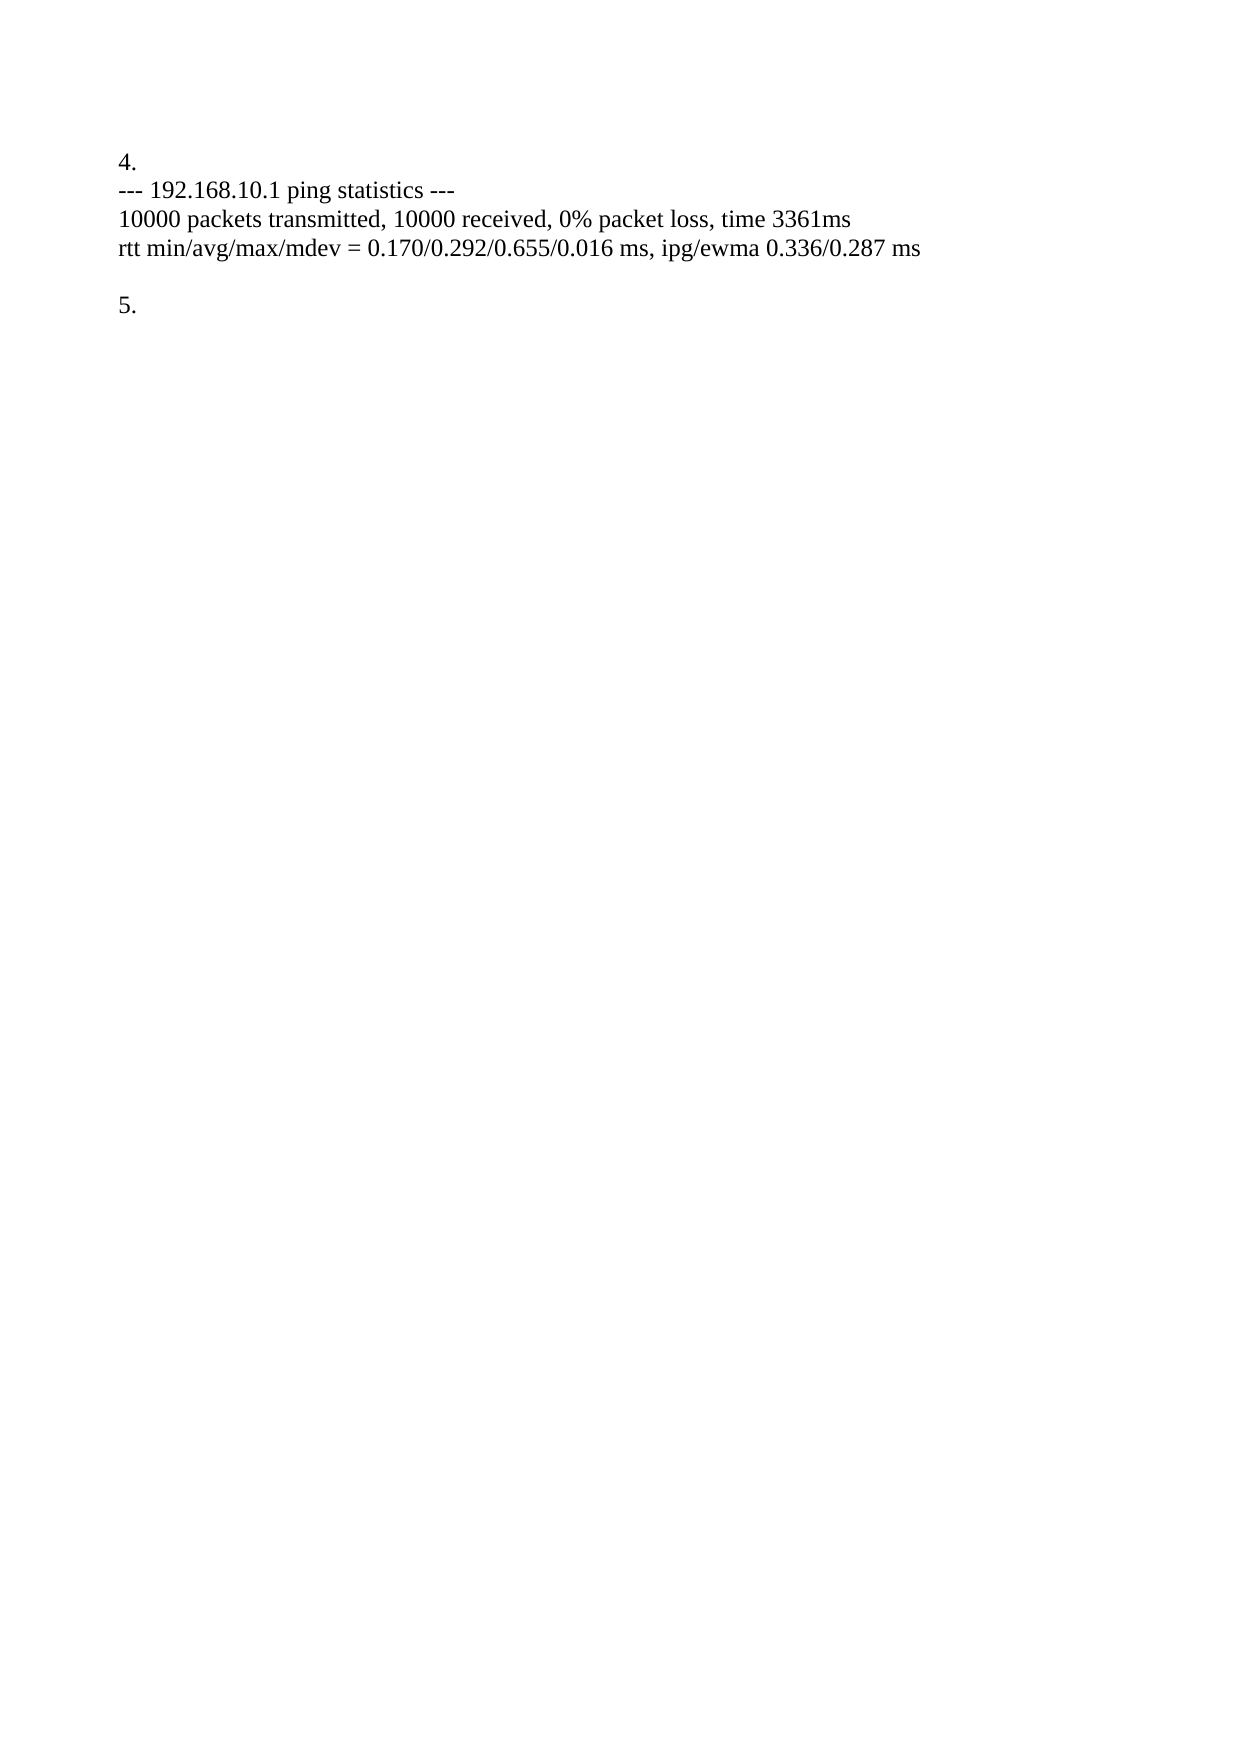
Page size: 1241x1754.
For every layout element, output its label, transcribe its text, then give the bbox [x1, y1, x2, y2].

text rtt min/avg/max/mdev = 0.170/0.292/0.655/0.016 ms, ipg/ewma 0.336/0.287 ms [118, 233, 1122, 262]
text 10000 packets transmitted, 10000 received, 0% packet loss, time 3361ms [118, 204, 1122, 233]
text 5. [118, 291, 1122, 319]
text --- 192.168.10.1 ping statistics --- [118, 176, 1122, 204]
text 4. [118, 147, 1122, 176]
